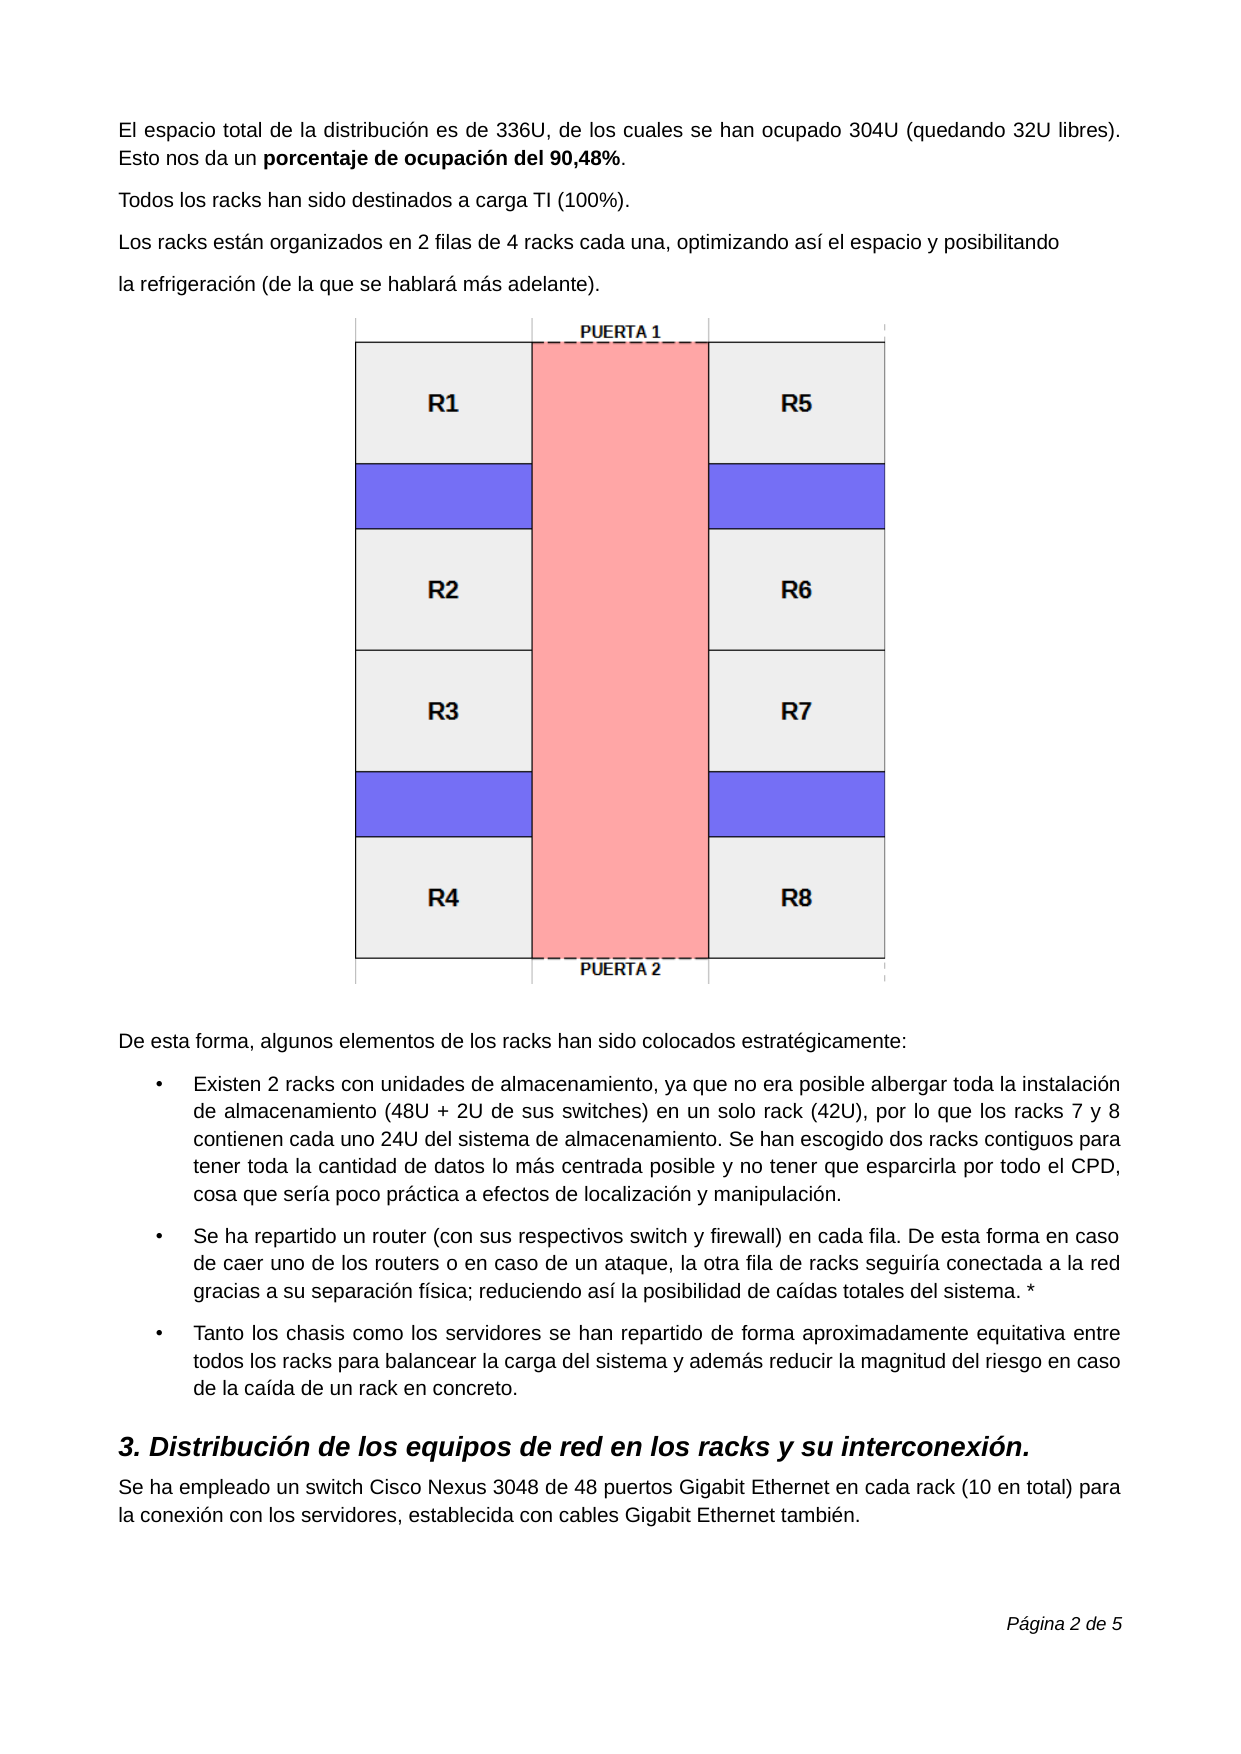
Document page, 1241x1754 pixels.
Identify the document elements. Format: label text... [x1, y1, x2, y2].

text Se ha empleado un switch Cisco Nexus 3048 de 48 puertos Gigabit Ethernet en cada rack (10 en total) para la conexión con los servidores, establecida con cables Gigabit Ethernet también. [118, 1475, 1122, 1526]
list Existen 2 racks con unidades de almacenamiento, ya que no era posible albergar toda la instalación de almacenamiento (48U + 2U de sus switches) en un solo rack (42U), por lo que los racks 7 y 8 contienen cada uno 24U del sistema de almacenamiento. Se han escogido dos racks contiguos para tener toda la cantidad de datos lo más centrada posible y no tener que esparcirla por todo el CPD, cosa que sería poco práctica a efectos de localización y manipulación. [156, 1071, 1122, 1206]
subtitle 3. Distribución de los equipos de red en los racks y su interconexión. [118, 1431, 1122, 1462]
list Tanto los chasis como los servidores se han repartido de forma aproximadamente equitativa entre todos los racks para balancear la carga del sistema y además reducir la magnitud del riesgo en caso de la caída de un rack en concreto. [156, 1321, 1122, 1400]
text la refrigeración (de la que se hablará más adelante). [118, 272, 1122, 296]
text El espacio total de la distribución es de 336U, de los cuales se han ocupado 304U (quedando 32U libres). Esto nos da un porcentaje de ocupación del 90,48%. [118, 118, 1122, 169]
text Los racks están organizados en 2 filas de 4 racks cada una, optimizando así el espacio y posibilitando [118, 230, 1122, 254]
list Se ha repartido un router (con sus respectivos switch y firewall) en cada fila. De esta forma en caso de caer uno de los routers o en caso de un ataque, la otra fila de racks seguiría conectada a la red gracias a su separación física; reduciendo así la posibilidad de caídas totales del sistema. * [156, 1224, 1122, 1303]
picture [355, 318, 886, 984]
text De esta forma, algunos elementos de los racks han sido colocados estratégicamente: [118, 1029, 1122, 1053]
text Todos los racks han sido destinados a carga TI (100%). [118, 188, 1122, 212]
